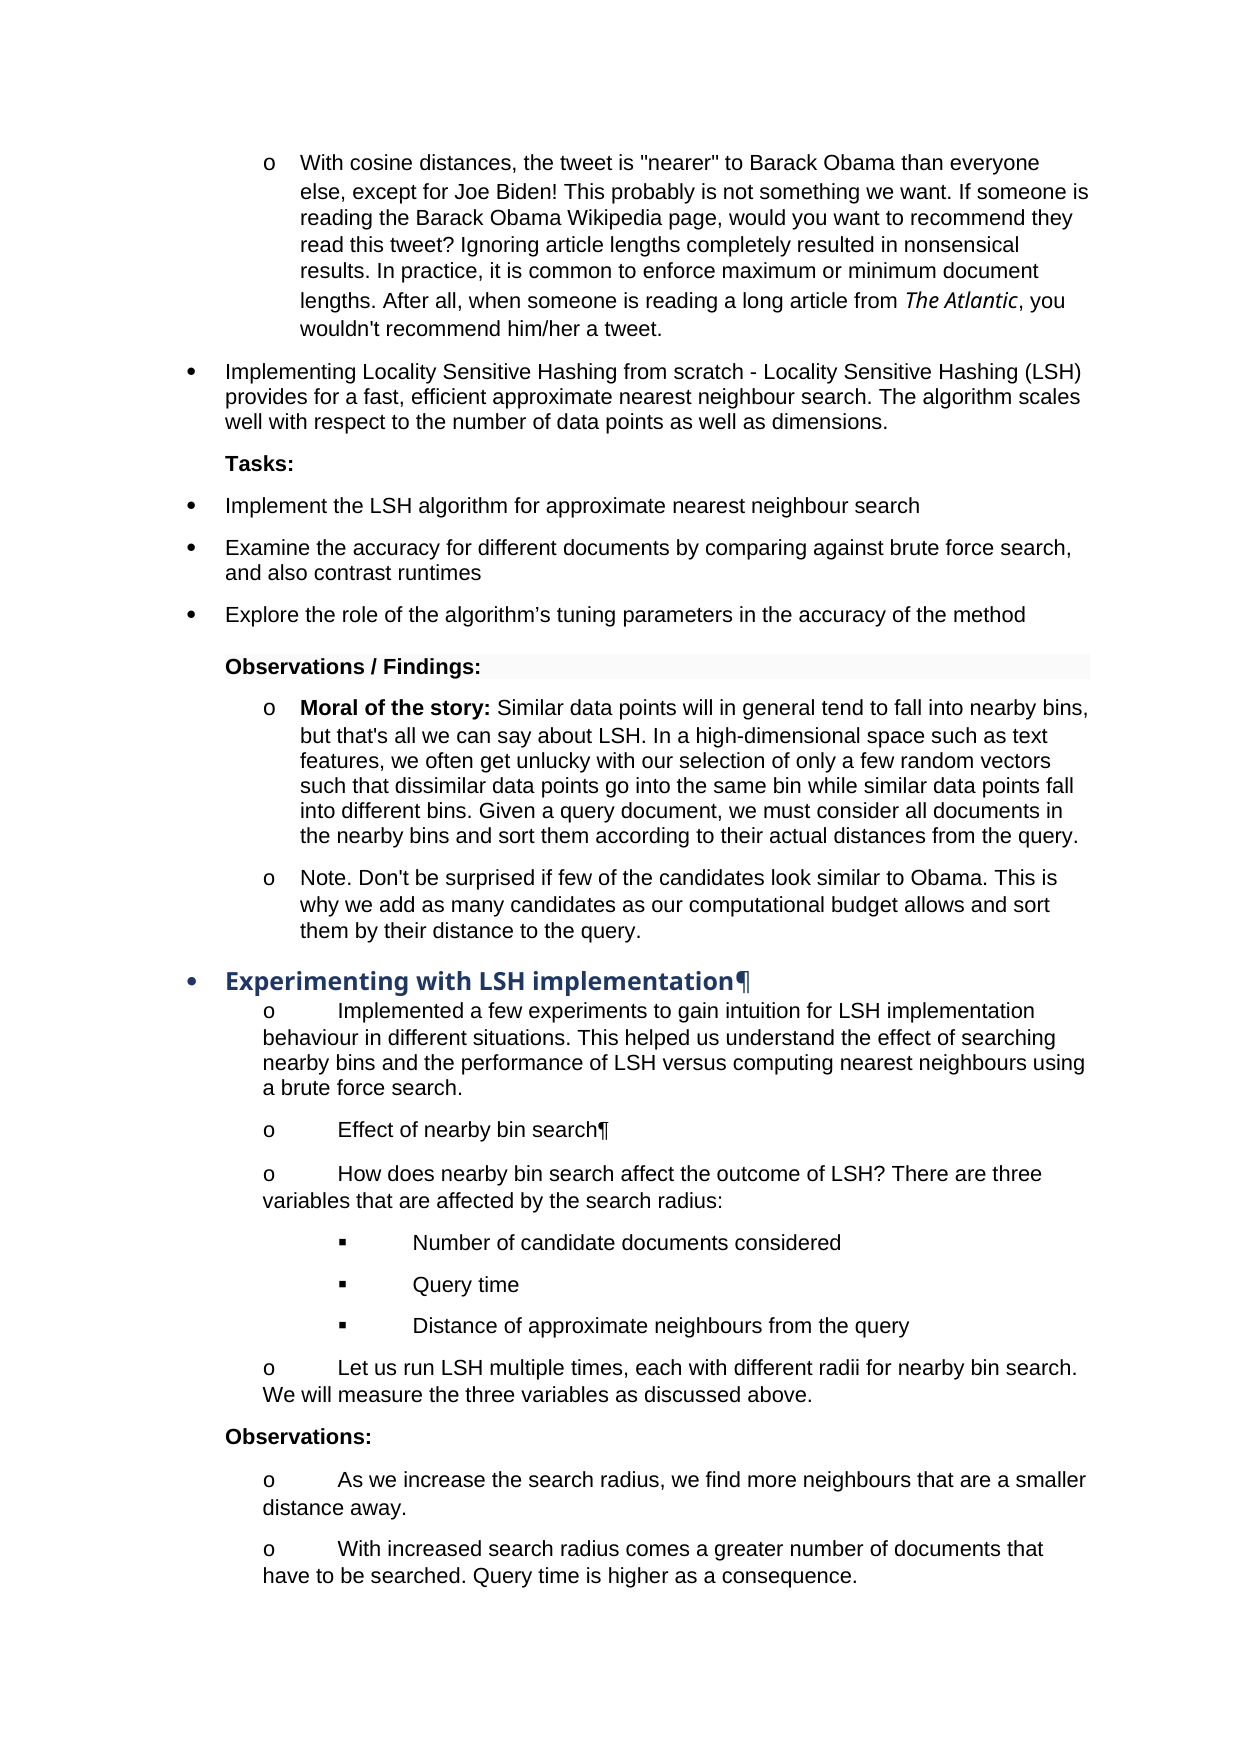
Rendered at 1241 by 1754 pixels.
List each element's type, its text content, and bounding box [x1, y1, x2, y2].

list Implementing Locality Sensitive Hashing from scratch - Locality Sensitive Hashing (LSH) provides for a fast, efficient approximate nearest neighbour search. The algorithm scales well with respect to the number of data points as well as dimensions. [187, 359, 1090, 434]
text Observations: [187, 1424, 1090, 1449]
list As we increase the search radius, we find more neighbours that are a smaller distance away. [262, 1467, 1090, 1520]
list Number of candidate documents considered [337, 1230, 1090, 1255]
list Moral of the story: Similar data points will in general tend to fall into nearby bins, but that's all we can say about LSH. In a high-dimensional space such as text features, we often get unlucky with our selection of only a few random vectors such that dissimilar data points go into the same bin while similar data points fall into different bins. Given a query document, we must consider all documents in the nearby bins and sort them according to their actual distances from the query. [262, 695, 1090, 848]
list Effect of nearby bin search¶ [262, 1117, 1090, 1144]
list Distance of approximate neighbours from the query [337, 1313, 1090, 1339]
list Query time [337, 1272, 1090, 1297]
list Let us run LSH multiple times, each with different radii for nearby bin search. We will measure the three variables as discussed above. [262, 1355, 1090, 1408]
list Explore the role of the algorithm’s tuning parameters in the accuracy of the method [187, 602, 1090, 627]
list With increased search radius comes a greater number of documents that have to be searched. Query time is higher as a consequence. [262, 1536, 1090, 1589]
subtitle Experimenting with LSH implementation¶ [187, 963, 1090, 998]
list Implement the LSH algorithm for approximate nearest neighbour search [187, 493, 1090, 518]
list Note. Don't be surprised if few of the candidates look similar to Obama. This is why we add as many candidates as our computational budget allows and sort them by their distance to the query. [262, 865, 1090, 943]
list Observations / Findings: [225, 654, 1090, 679]
list Implemented a few experiments to gain intuition for LSH implementation behaviour in different situations. This helped us understand the effect of searching nearby bins and the performance of LSH versus computing nearest neighbours using a brute force search. [262, 998, 1090, 1100]
list With cosine distances, the tweet is "nearer" to Barack Obama than everyone else, except for Joe Biden! This probably is not something we want. If someone is reading the Barack Obama Wikipedia page, would you want to recommend they read this tweet? Ignoring article lengths completely resulted in nonsensical results. In practice, it is common to enforce maximum or minimum document lengths. After all, when someone is reading a long article from The Atlantic, you wouldn't recommend him/her a tweet. [262, 150, 1090, 341]
list Tasks: [225, 451, 1090, 476]
list How does nearby bin search affect the outcome of LSH? There are three variables that are affected by the search radius: [262, 1161, 1090, 1213]
list Examine the accuracy for different documents by comparing against brute force search, and also contrast runtimes [187, 535, 1090, 585]
